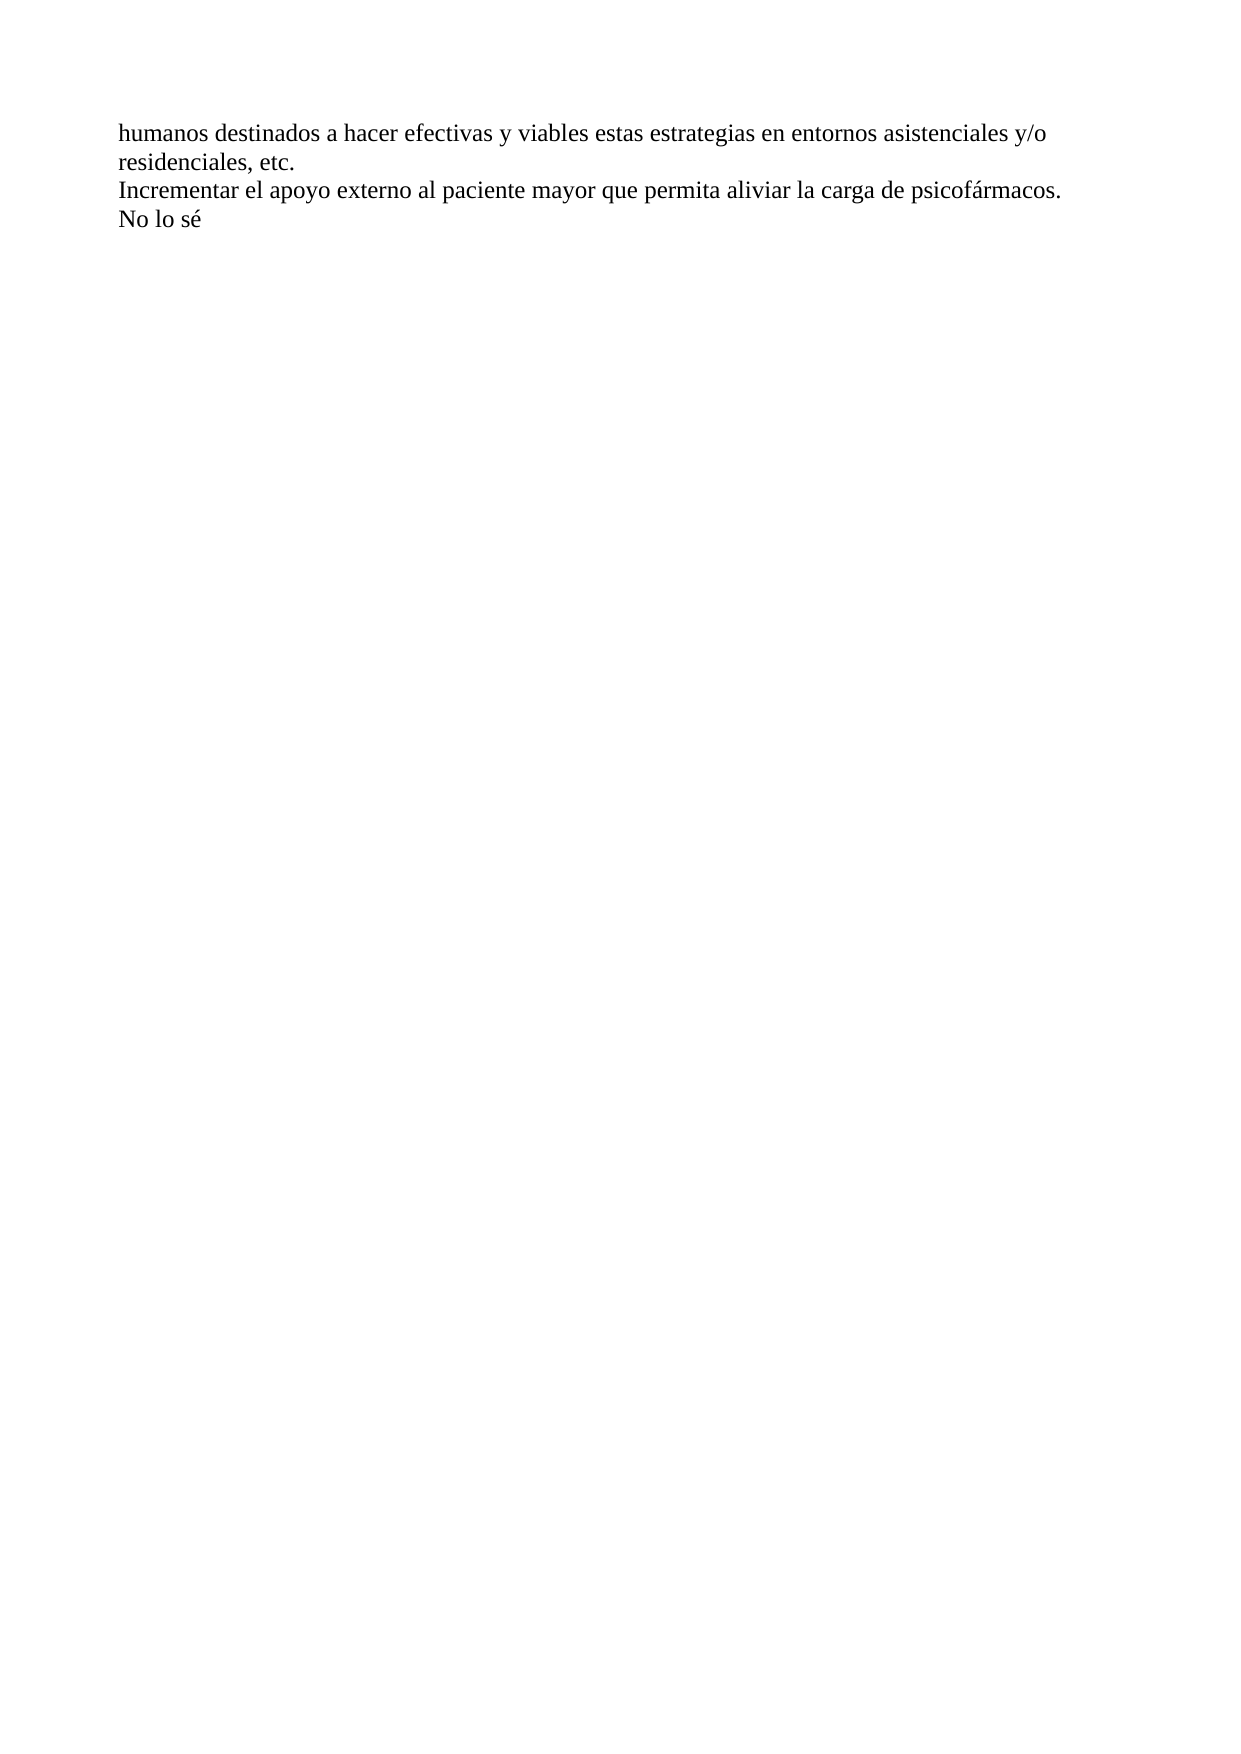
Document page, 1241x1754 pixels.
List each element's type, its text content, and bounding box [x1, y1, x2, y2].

text No lo sé [118, 204, 1122, 233]
text humanos destinados a hacer efectivas y viables estas estrategias en entornos asistenciales y/o residenciales, etc. [118, 118, 1122, 176]
text Incrementar el apoyo externo al paciente mayor que permita aliviar la carga de psicofármacos. [118, 176, 1122, 204]
